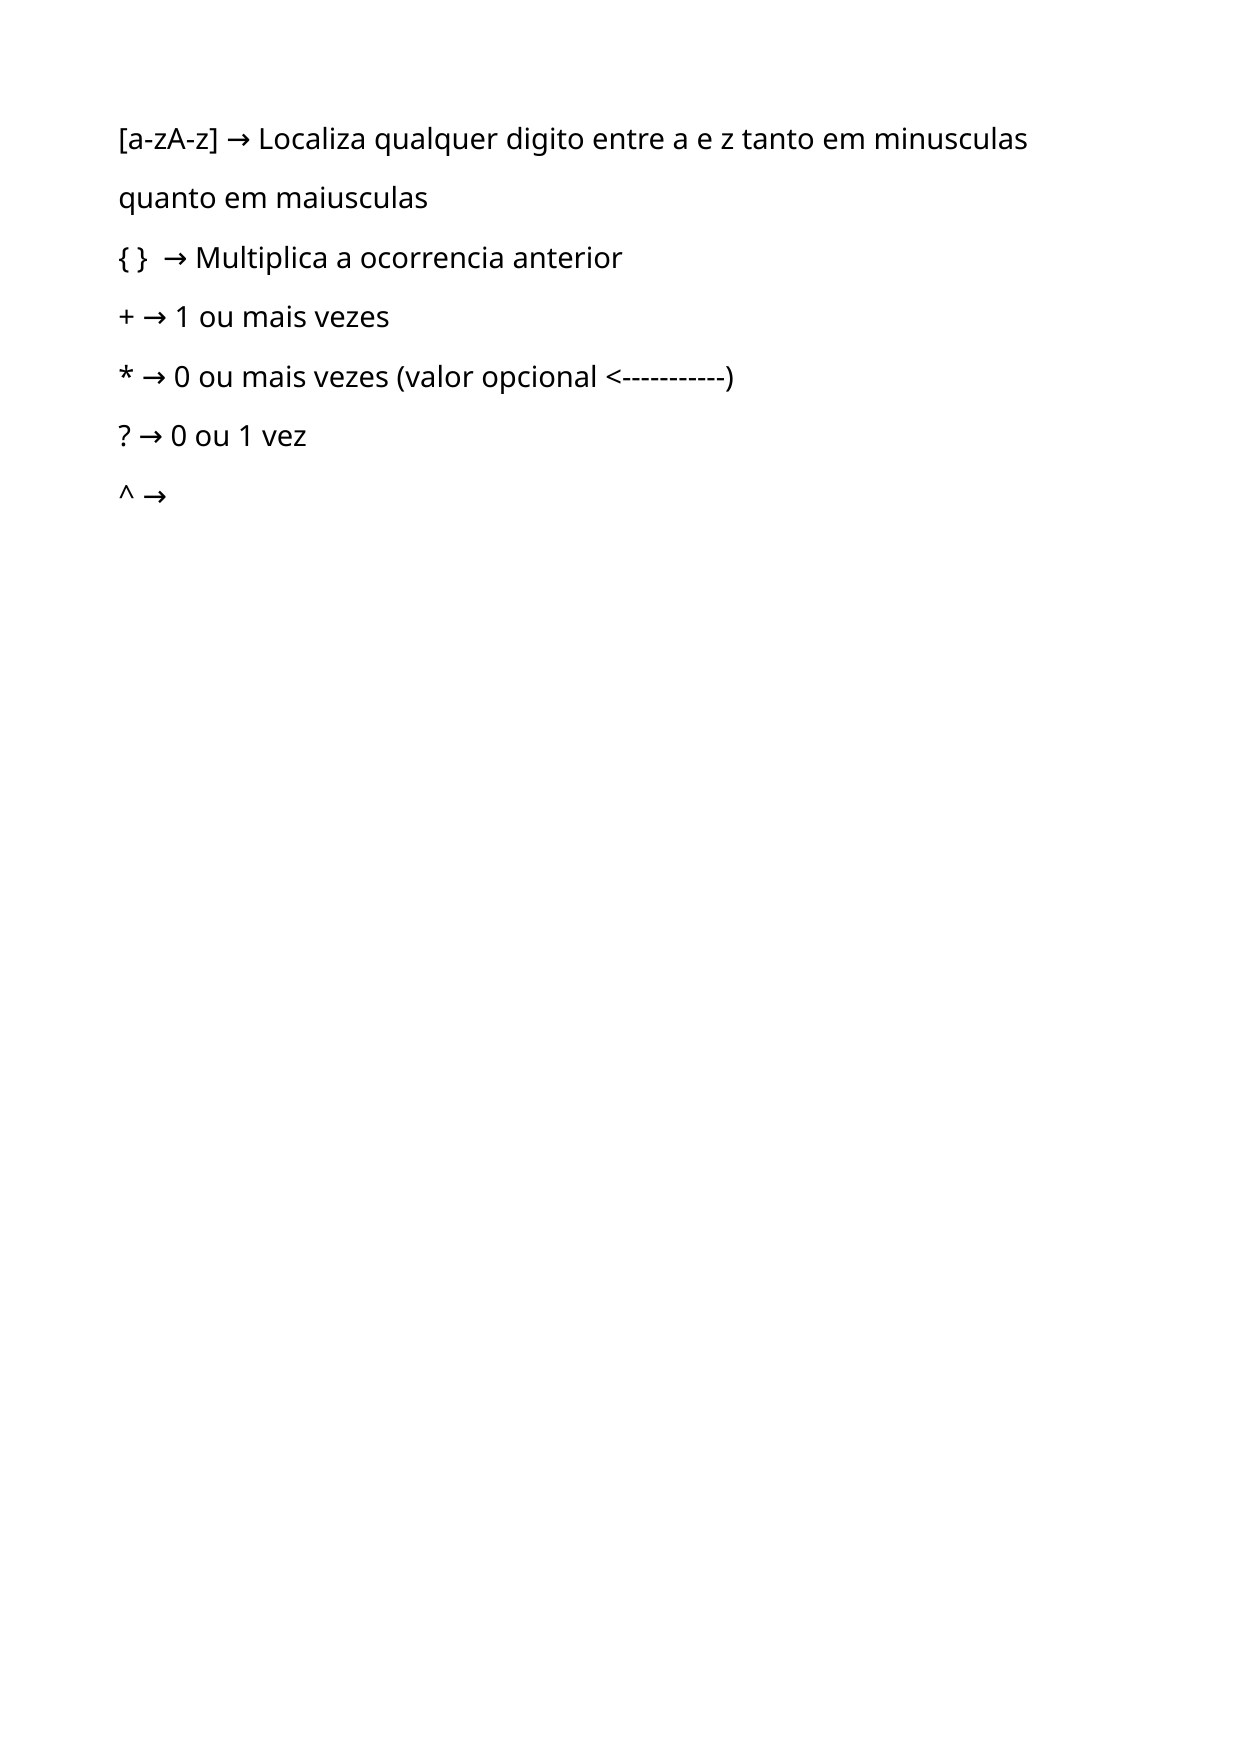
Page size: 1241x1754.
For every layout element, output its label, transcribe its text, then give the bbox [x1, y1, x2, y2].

text { } → Multiplica a ocorrencia anterior [118, 237, 1122, 277]
text * → 0 ou mais vezes (valor opcional <-----------) [118, 356, 1122, 396]
text ? → 0 ou 1 vez [118, 416, 1122, 455]
text [a-zA-z] → Localiza qualquer digito entre a e z tanto em minusculas quanto em maiusculas [118, 118, 1122, 217]
text ^ → [118, 475, 1122, 515]
text + → 1 ou mais vezes [118, 297, 1122, 336]
